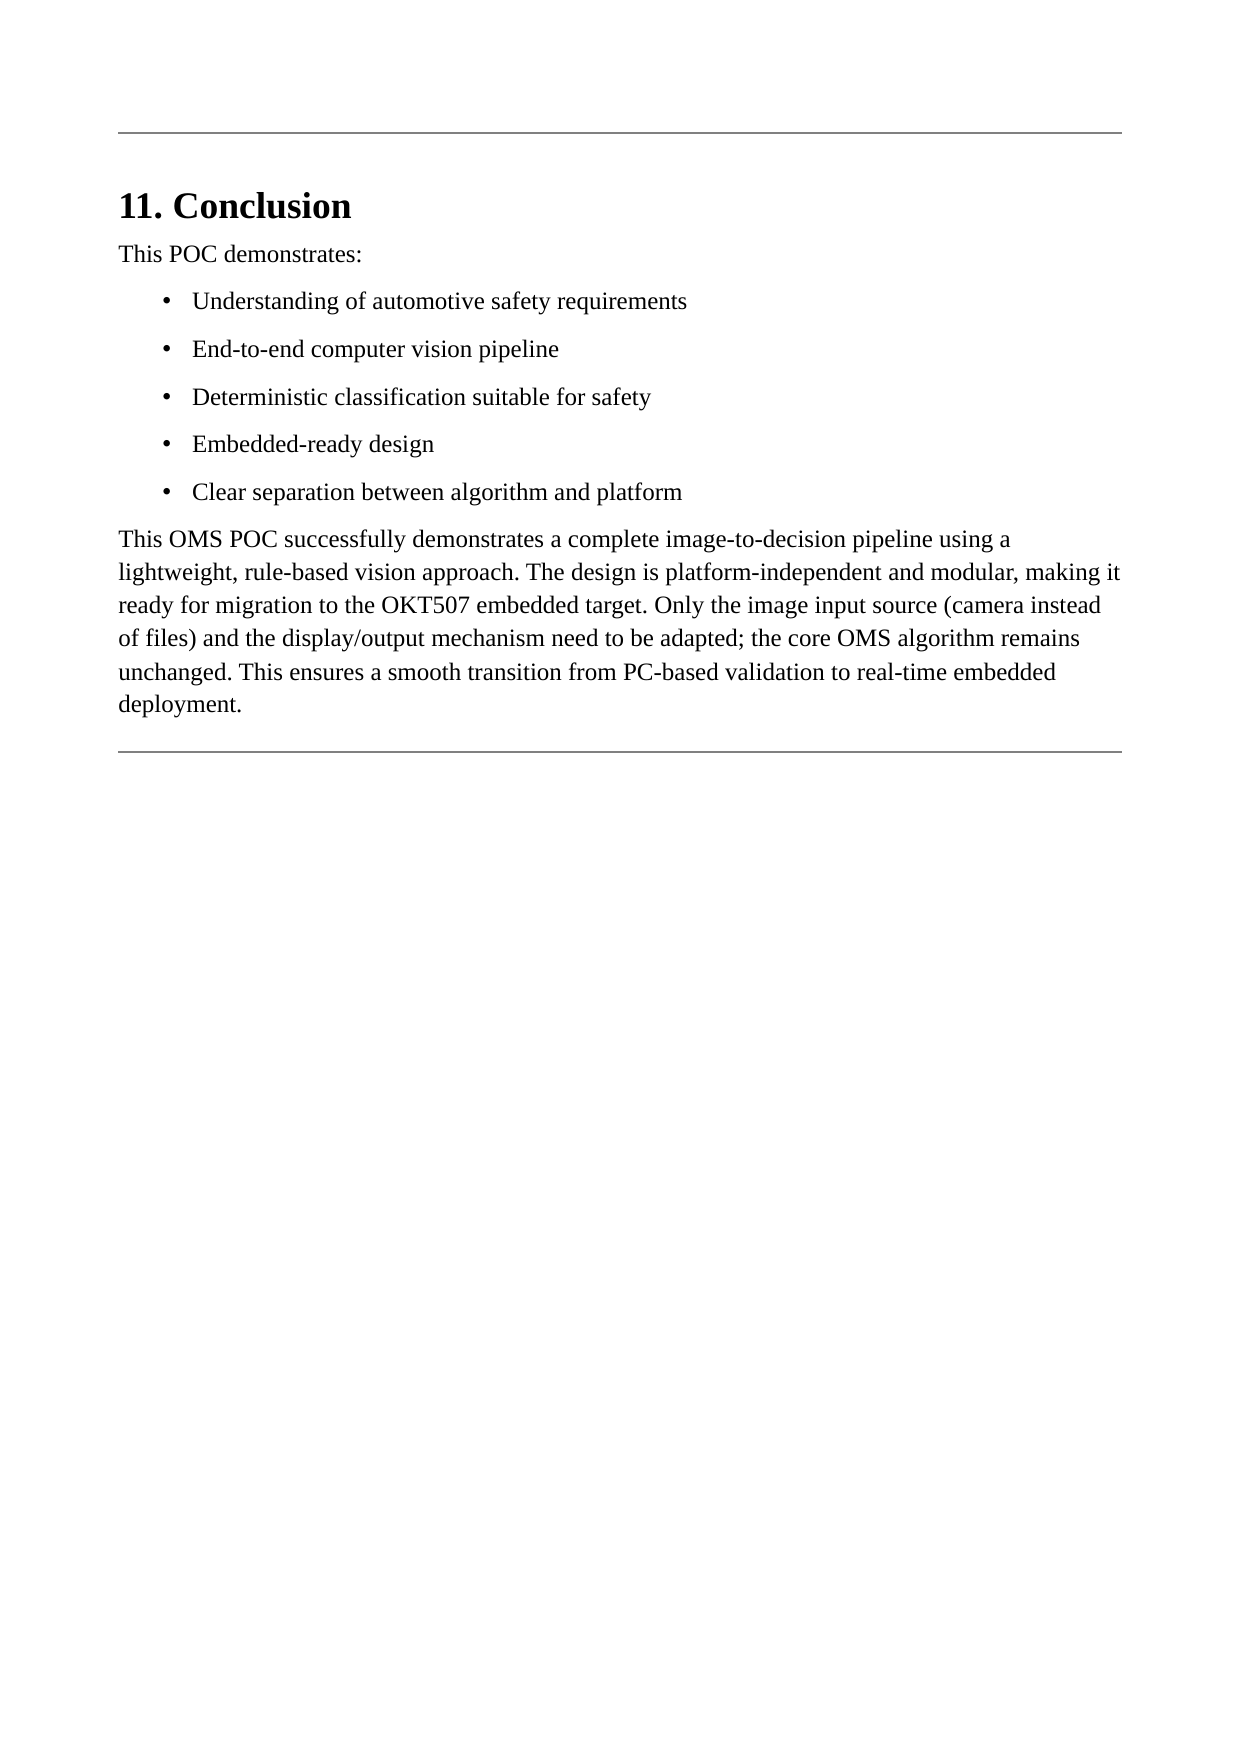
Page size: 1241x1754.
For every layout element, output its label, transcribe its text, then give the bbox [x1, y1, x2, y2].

list Deterministic classification suitable for safety [162, 382, 1122, 410]
list Embedded-ready design [162, 429, 1122, 458]
list End-to-end computer vision pipeline [162, 334, 1122, 363]
list Understanding of automotive safety requirements [162, 286, 1122, 315]
subtitle 11. Conclusion [118, 183, 1122, 226]
text This POC demonstrates: [118, 239, 1122, 268]
text This OMS POC successfully demonstrates a complete image-to-decision pipeline using a lightweight, rule-based vision approach. The design is platform-independent and modular, making it ready for migration to the OKT507 embedded target. Only the image input source (camera instead of files) and the display/output mechanism need to be adapted; the core OMS algorithm remains unchanged. This ensures a smooth transition from PC-based validation to real-time embedded deployment. [118, 524, 1122, 718]
list Clear separation between algorithm and platform [162, 477, 1122, 506]
